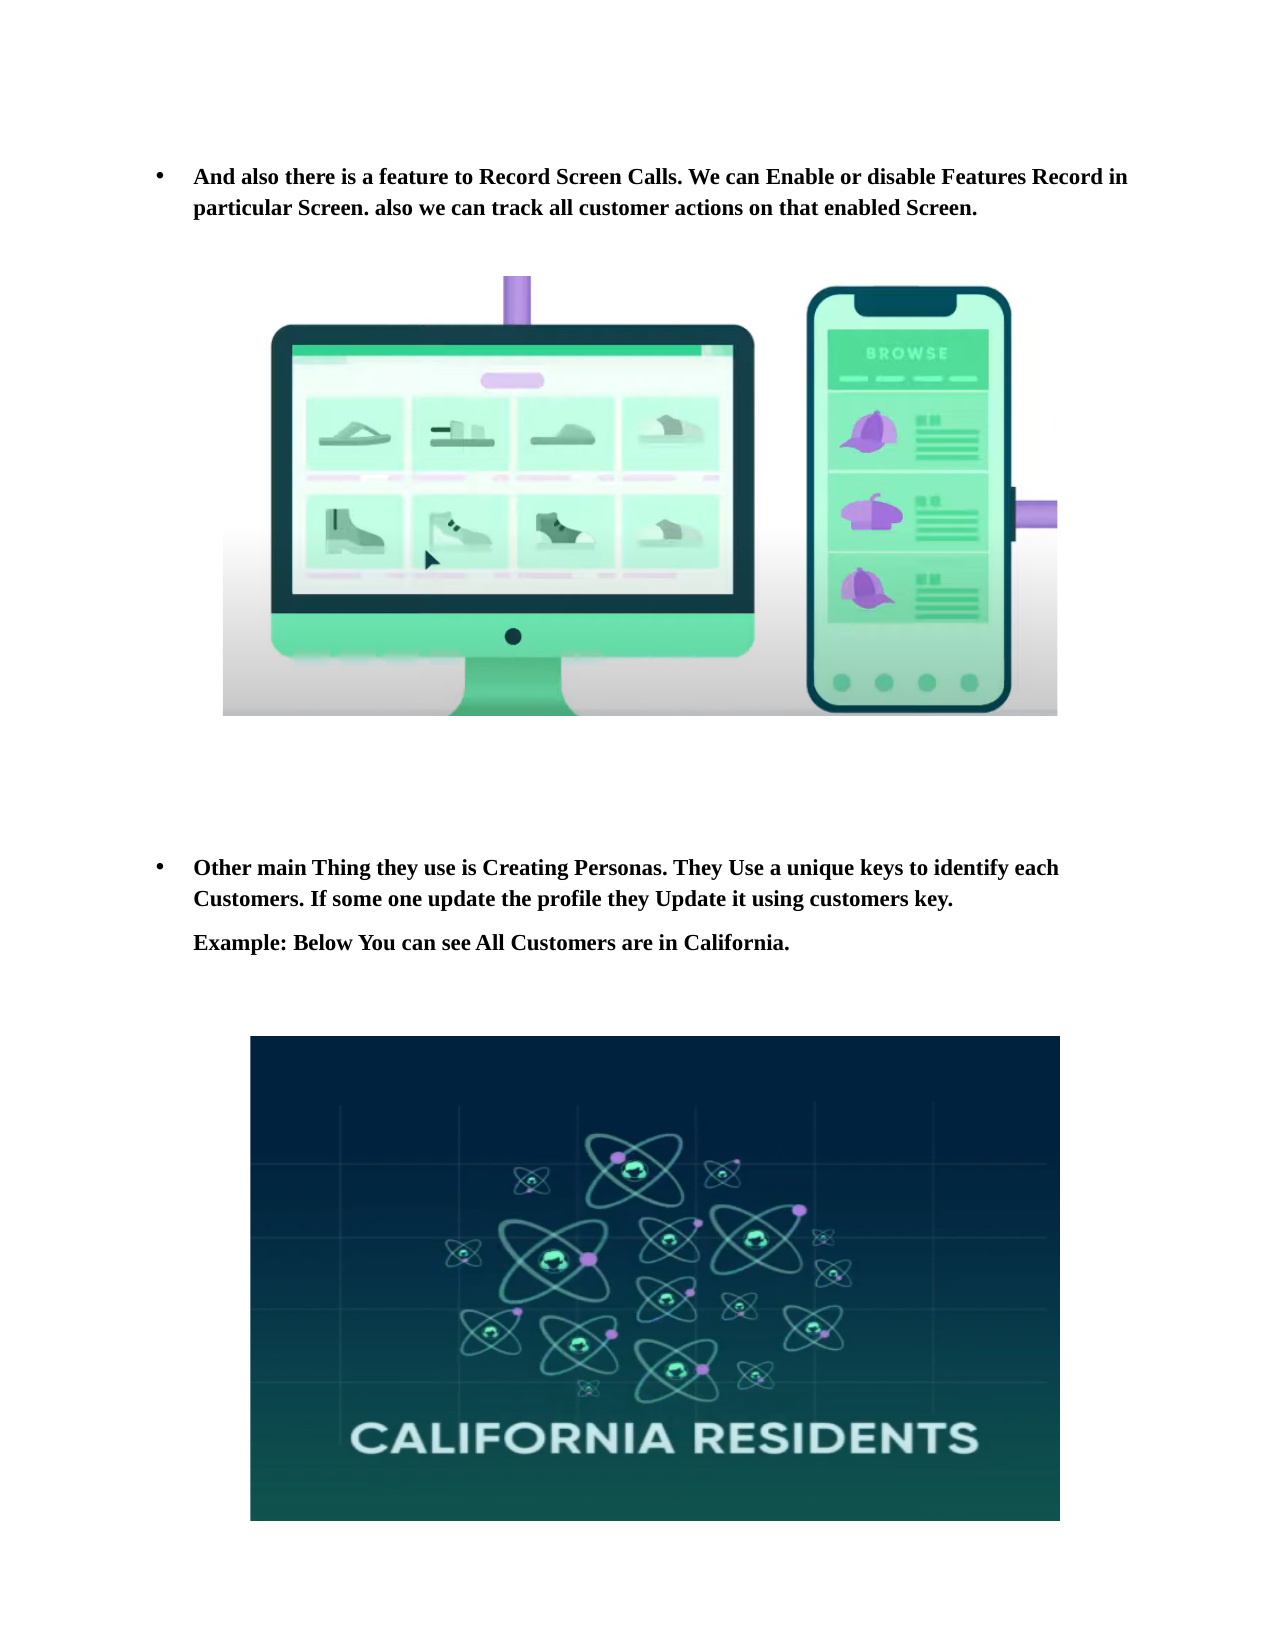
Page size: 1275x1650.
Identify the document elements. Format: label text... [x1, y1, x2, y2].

picture [222, 276, 1058, 716]
picture [250, 1036, 1060, 1521]
list Other main Thing they use is Creating Personas. They Use a unique keys to identify each Customers. If some one update the profile they Update it using customers key. [156, 854, 1157, 911]
list And also there is a feature to Record Screen Calls. We can Enable or disable Features Record in particular Screen. also we can track all customer actions on that enabled Screen. [156, 163, 1157, 220]
list Example: Below You can see All Customers are in California. [156, 929, 1157, 956]
